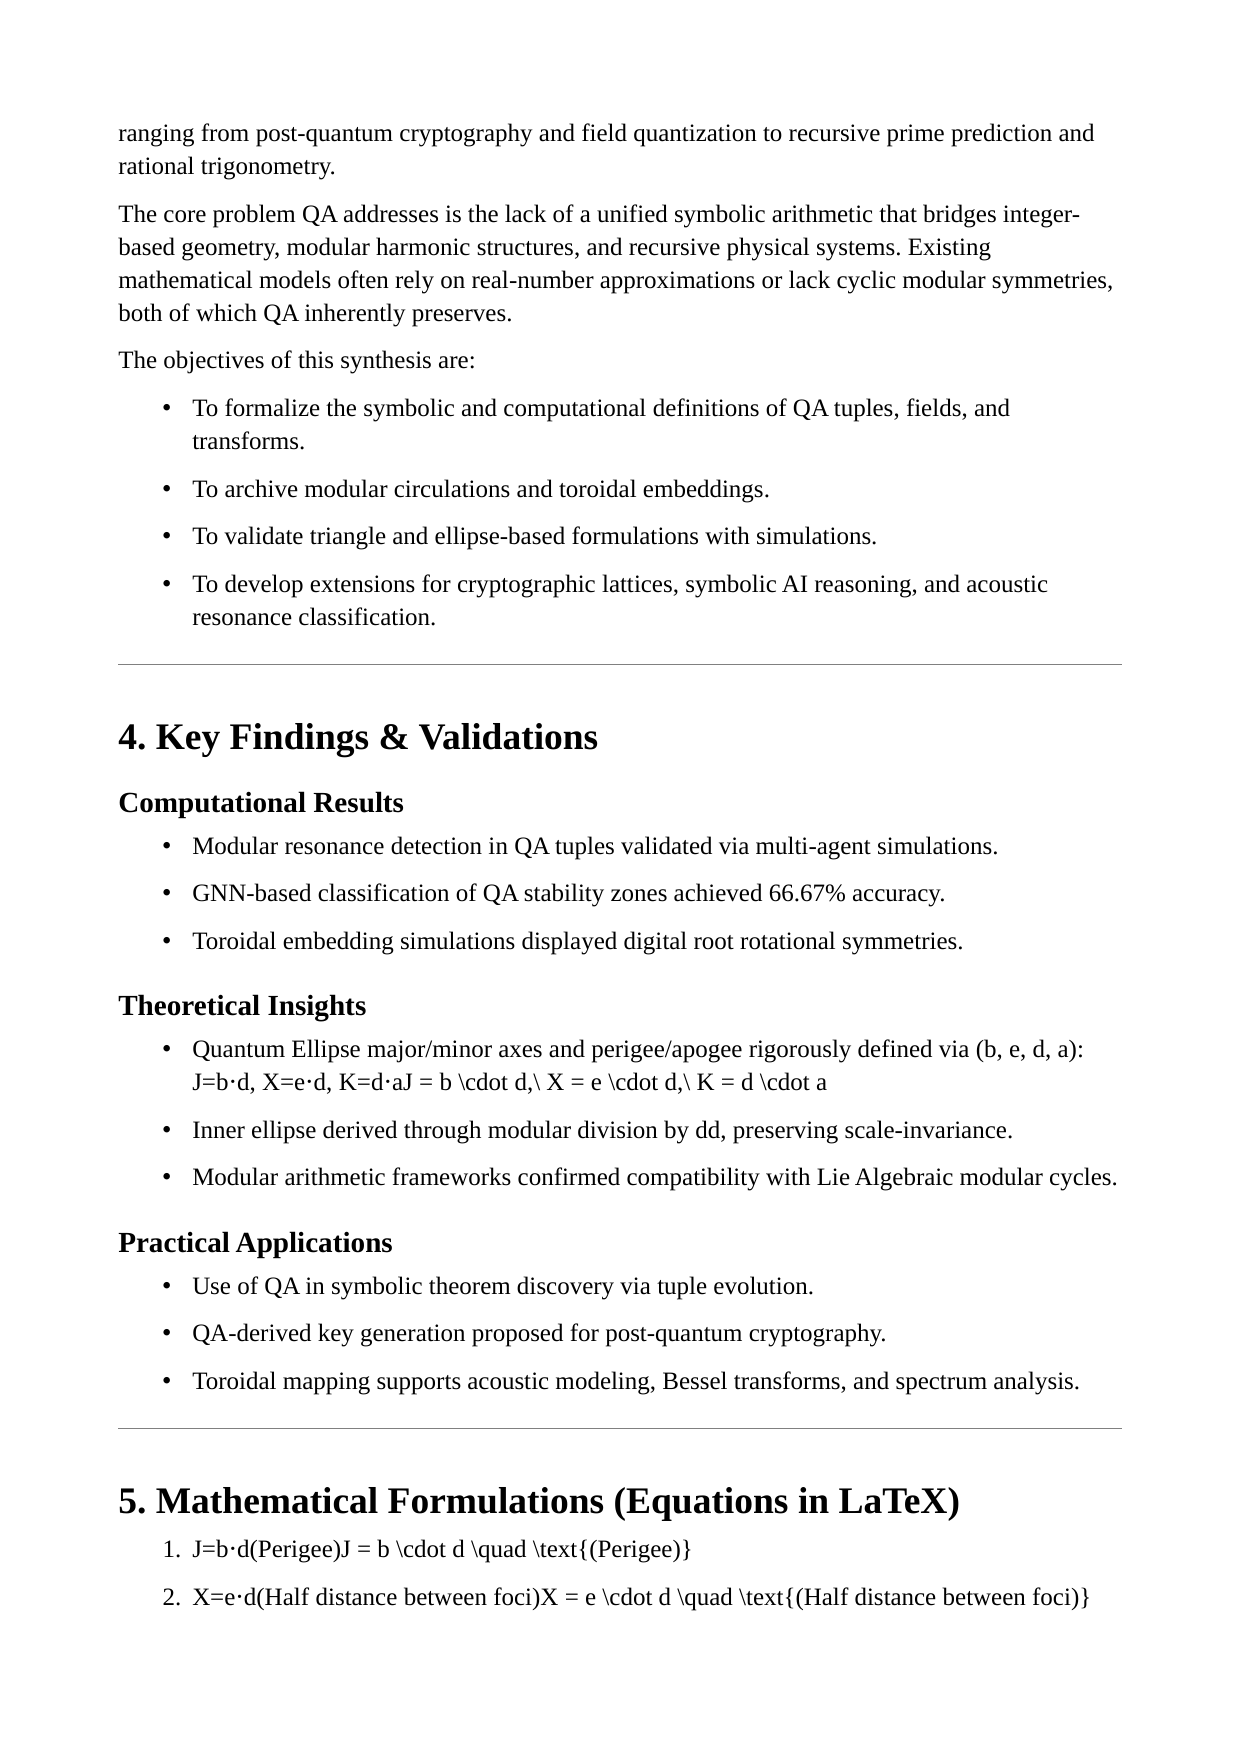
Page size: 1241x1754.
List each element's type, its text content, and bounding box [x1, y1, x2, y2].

list Inner ellipse derived through modular division by dd, preserving scale-invariance. [162, 1115, 1122, 1144]
list To develop extensions for cryptographic lattices, symbolic AI reasoning, and acoustic resonance classification. [162, 569, 1122, 631]
list J=b⋅d(Perigee)J = b \cdot d \quad \text{(Perigee)} [162, 1534, 1122, 1563]
list X=e⋅d(Half distance between foci)X = e \cdot d \quad \text{(Half distance between foci)} [162, 1582, 1122, 1611]
subtitle Practical Applications [118, 1225, 1122, 1258]
text The objectives of this synthesis are: [118, 345, 1122, 374]
subtitle 5. Mathematical Formulations (Equations in LaTeX) [118, 1479, 1122, 1522]
list Quantum Ellipse major/minor axes and perigee/apogee rigorously defined via (b, e, d, a): J=b⋅d, X=e⋅d, K=d⋅aJ = b \cdot d,\ X = e \cdot d,\ K = d \cdot a [162, 1034, 1122, 1096]
list GNN-based classification of QA stability zones achieved 66.67% accuracy. [162, 878, 1122, 907]
text The core problem QA addresses is the lack of a unified symbolic arithmetic that bridges integer-based geometry, modular harmonic structures, and recursive physical systems. Existing mathematical models often rely on real-number approximations or lack cyclic modular symmetries, both of which QA inherently preserves. [118, 199, 1122, 327]
list Use of QA in symbolic theorem discovery via tuple evolution. [162, 1271, 1122, 1299]
list QA-derived key generation proposed for post-quantum cryptography. [162, 1318, 1122, 1347]
subtitle Computational Results [118, 785, 1122, 818]
list Toroidal embedding simulations displayed digital root rotational symmetries. [162, 926, 1122, 955]
list Modular resonance detection in QA tuples validated via multi-agent simulations. [162, 831, 1122, 859]
text ranging from post-quantum cryptography and field quantization to recursive prime prediction and rational trigonometry. [118, 118, 1122, 180]
list To formalize the symbolic and computational definitions of QA tuples, fields, and transforms. [162, 393, 1122, 455]
list To archive modular circulations and toroidal embeddings. [162, 474, 1122, 502]
list Toroidal mapping supports acoustic modeling, Bessel transforms, and spectrum analysis. [162, 1366, 1122, 1395]
list To validate triangle and ellipse-based formulations with simulations. [162, 521, 1122, 550]
list Modular arithmetic frameworks confirmed compatibility with Lie Algebraic modular cycles. [162, 1162, 1122, 1191]
subtitle Theoretical Insights [118, 988, 1122, 1022]
subtitle 4. Key Findings & Validations [118, 714, 1122, 758]
